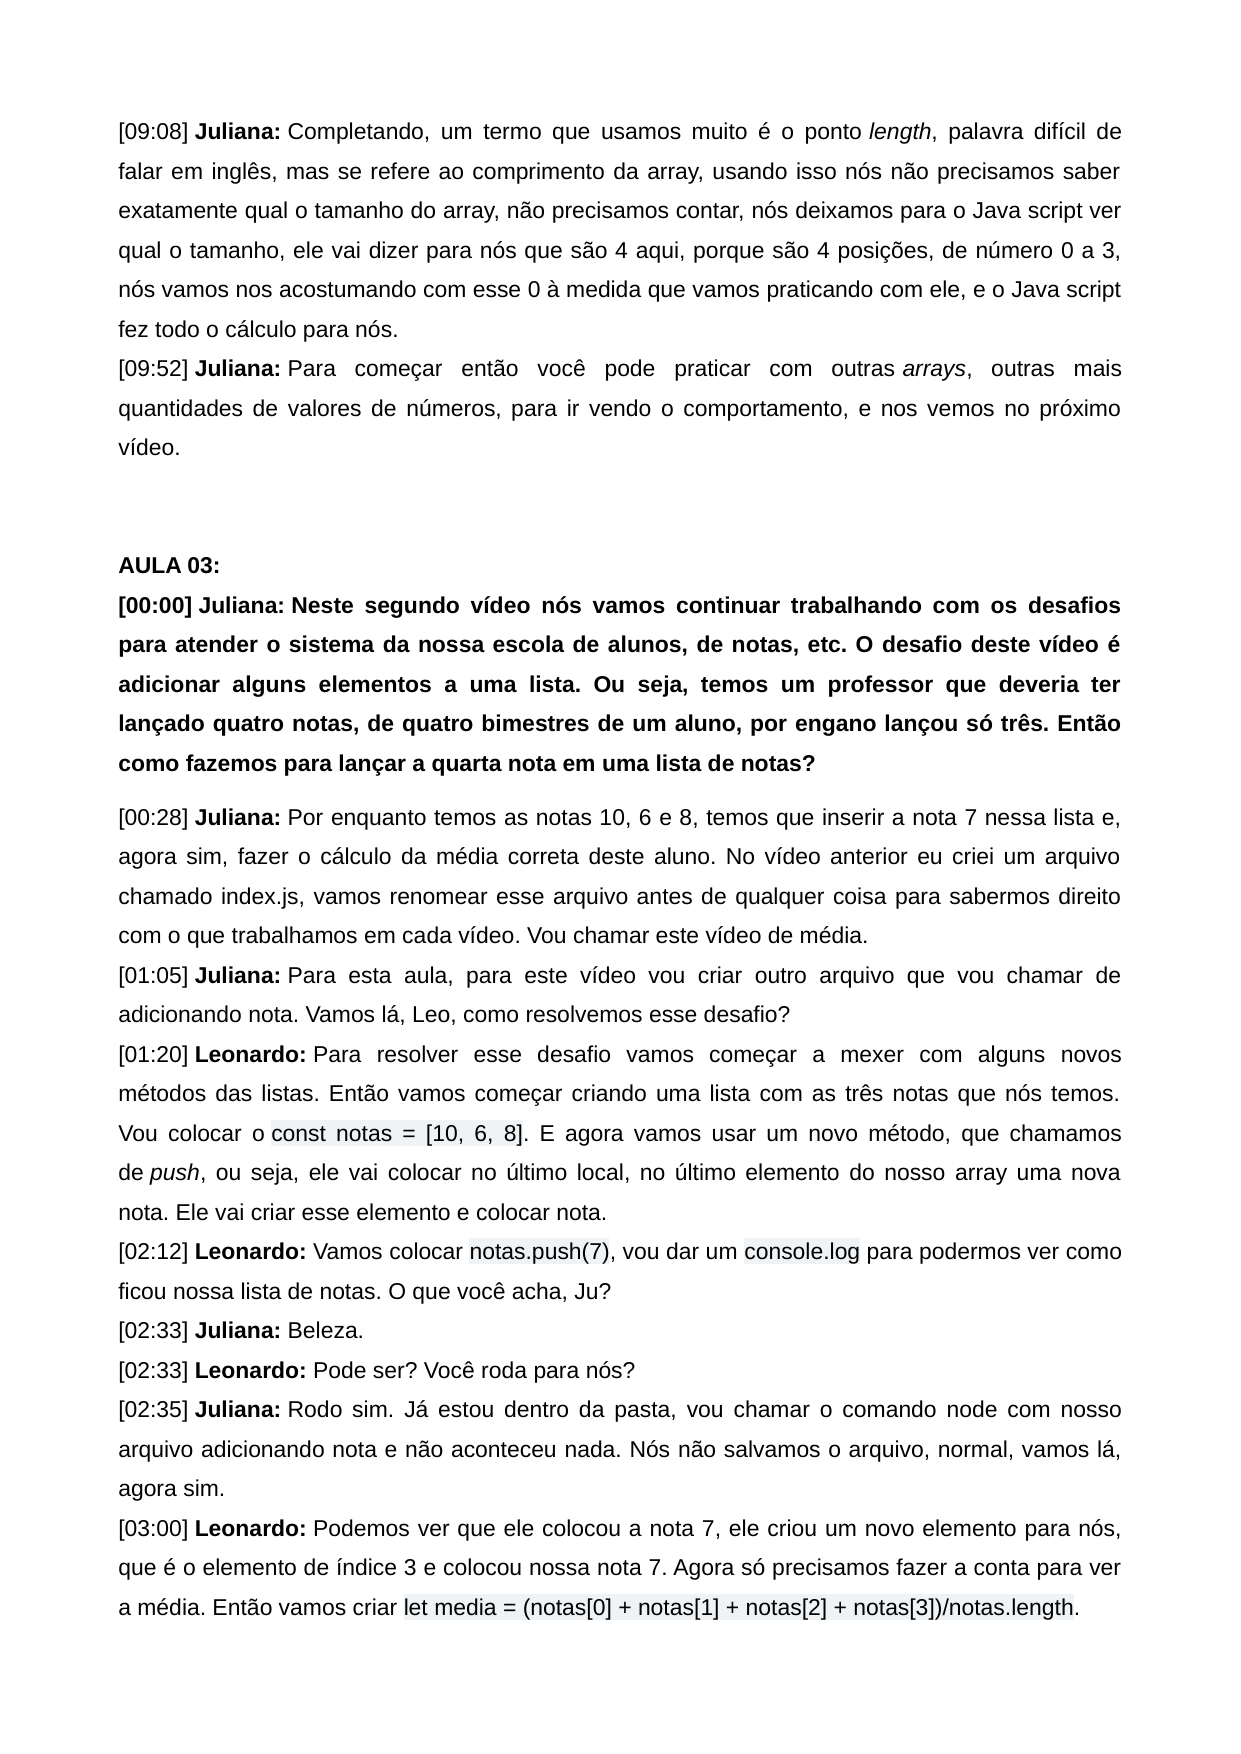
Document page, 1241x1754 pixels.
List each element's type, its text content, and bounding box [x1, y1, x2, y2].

text [03:00] Leonardo: Podemos ver que ele colocou a nota 7, ele criou um novo elemento para nós, que é o elemento de índice 3 e colocou nossa nota 7. Agora só precisamos fazer a conta para ver a média. Então vamos criar let media = (notas[0] + notas[1] + notas[2] + notas[3])/notas.length. [118, 1514, 1122, 1620]
text [02:35] Juliana: Rodo sim. Já estou dentro da pasta, vou chamar o comando node com nosso arquivo adicionando nota e não aconteceu nada. Nós não salvamos o arquivo, normal, vamos lá, agora sim. [118, 1396, 1122, 1501]
text AULA 03: [118, 552, 1122, 579]
text [00:00] Juliana: Neste segundo vídeo nós vamos continuar trabalhando com os desafios para atender o sistema da nossa escola de alunos, de notas, etc. O desafio deste vídeo é adicionar alguns elementos a uma lista. Ou seja, temos um professor que deveria ter lançado quatro notas, de quatro bimestres de um aluno, por engano lançou só três. Então como fazemos para lançar a quarta nota em uma lista de notas? [118, 592, 1122, 776]
text [02:12] Leonardo: Vamos colocar notas.push(7), vou dar um console.log para podermos ver como ficou nossa lista de notas. O que você acha, Ju? [118, 1238, 1122, 1304]
text [02:33] Juliana: Beleza. [118, 1317, 1122, 1343]
text [09:08] Juliana: Completando, um termo que usamos muito é o ponto length, palavra difícil de falar em inglês, mas se refere ao comprimento da array, usando isso nós não precisamos saber exatamente qual o tamanho do array, não precisamos contar, nós deixamos para o Java script ver qual o tamanho, ele vai dizer para nós que são 4 aqui, porque são 4 posições, de número 0 a 3, nós vamos nos acostumando com esse 0 à medida que vamos praticando com ele, e o Java script fez todo o cálculo para nós. [118, 118, 1122, 342]
text [09:52] Juliana: Para começar então você pode praticar com outras arrays, outras mais quantidades de valores de números, para ir vendo o comportamento, e nos vemos no próximo vídeo. [118, 355, 1122, 460]
text [01:20] Leonardo: Para resolver esse desafio vamos começar a mexer com alguns novos métodos das listas. Então vamos começar criando uma lista com as três notas que nós temos. Vou colocar o const notas = [10, 6, 8]. E agora vamos usar um novo método, que chamamos de push, ou seja, ele vai colocar no último local, no último elemento do nosso array uma nova nota. Ele vai criar esse elemento e colocar nota. [118, 1041, 1122, 1225]
text [01:05] Juliana: Para esta aula, para este vídeo vou criar outro arquivo que vou chamar de adicionando nota. Vamos lá, Leo, como resolvemos esse desafio? [118, 962, 1122, 1028]
text [02:33] Leonardo: Pode ser? Você roda para nós? [118, 1357, 1122, 1383]
text [00:28] Juliana: Por enquanto temos as notas 10, 6 e 8, temos que inserir a nota 7 nessa lista e, agora sim, fazer o cálculo da média correta deste aluno. No vídeo anterior eu criei um arquivo chamado index.js, vamos renomear esse arquivo antes de qualquer coisa para sabermos direito com o que trabalhamos em cada vídeo. Vou chamar este vídeo de média. [118, 804, 1122, 949]
